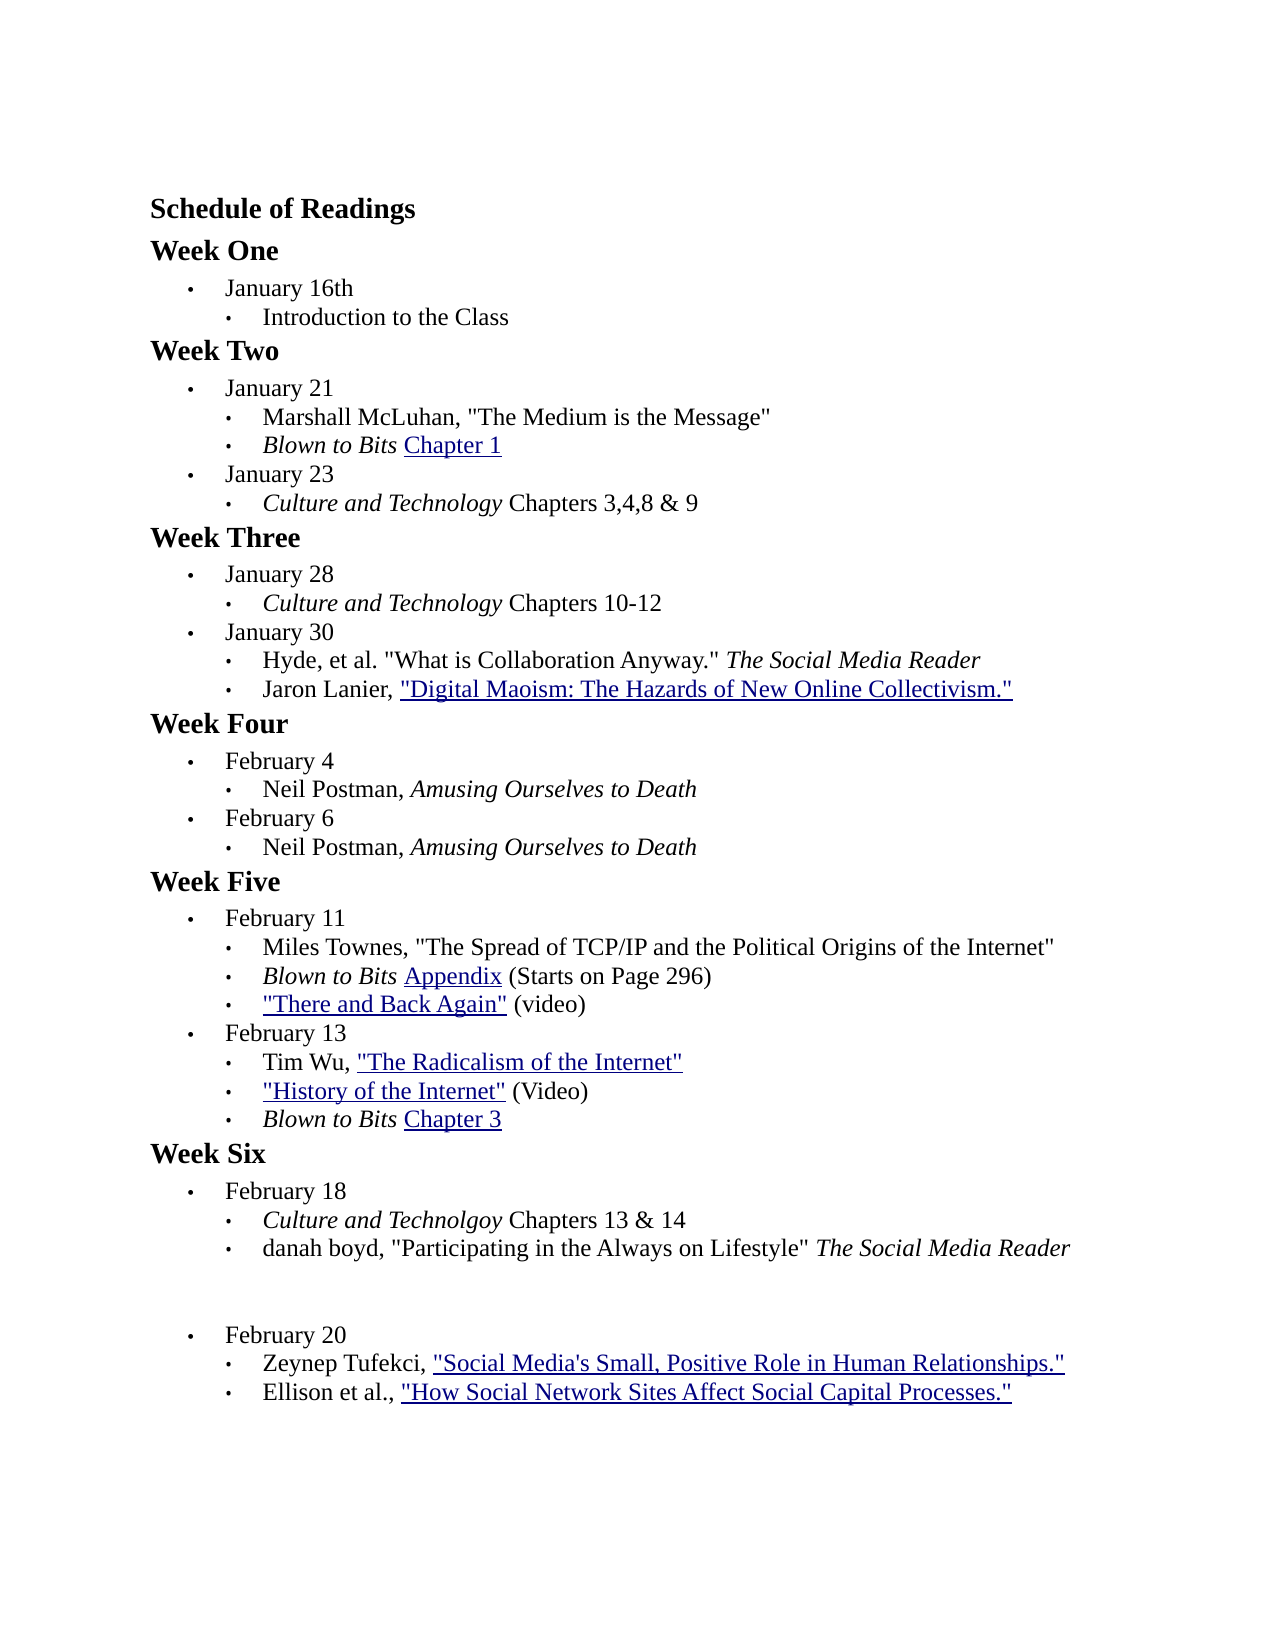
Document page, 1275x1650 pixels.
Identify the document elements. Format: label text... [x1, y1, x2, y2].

list Neil Postman, Amusing Ourselves to Death [225, 774, 1125, 803]
list "There and Back Again" (video) [225, 989, 1125, 1018]
subtitle Schedule of Readings [150, 191, 1125, 224]
list Miles Townes, "The Spread of TCP/IP and the Political Origins of the Internet" [225, 932, 1125, 961]
subtitle Week One [150, 233, 1125, 267]
list Ellison et al., "How Social Network Sites Affect Social Capital Processes." [225, 1377, 1125, 1406]
list Zeynep Tufekci, "Social Media's Small, Positive Role in Human Relationships." [225, 1348, 1125, 1377]
list Jaron Lanier, "Digital Maoism: The Hazards of New Online Collectivism." [225, 674, 1125, 703]
list January 16th [187, 273, 1125, 302]
list danah boyd, "Participating in the Always on Lifestyle" The Social Media Reader [225, 1233, 1125, 1262]
list February 18 [187, 1176, 1125, 1205]
list Culture and Technolgoy Chapters 13 & 14 [225, 1205, 1125, 1233]
subtitle Week Three [150, 520, 1125, 553]
subtitle Week Two [150, 333, 1125, 367]
list February 13 [187, 1018, 1125, 1047]
list Blown to Bits Chapter 1 [225, 431, 1125, 459]
list Blown to Bits Chapter 3 [225, 1104, 1125, 1133]
list Culture and Technology Chapters 10-12 [225, 588, 1125, 617]
list February 11 [187, 903, 1125, 932]
list Marshall McLuhan, "The Medium is the Message" [225, 402, 1125, 431]
list Tim Wu, "The Radicalism of the Internet" [225, 1047, 1125, 1076]
subtitle Week Four [150, 706, 1125, 740]
list Blown to Bits Appendix (Starts on Page 296) [225, 961, 1125, 989]
list Introduction to the Class [225, 302, 1125, 330]
list Culture and Technology Chapters 3,4,8 & 9 [225, 488, 1125, 517]
list Neil Postman, Amusing Ourselves to Death [225, 832, 1125, 861]
list January 28 [187, 559, 1125, 588]
list February 4 [187, 746, 1125, 774]
list January 30 [187, 617, 1125, 646]
list February 6 [187, 803, 1125, 832]
list Hyde, et al. "What is Collaboration Anyway." The Social Media Reader [225, 646, 1125, 674]
list February 20 [187, 1320, 1125, 1348]
list "History of the Internet" (Video) [225, 1076, 1125, 1104]
list January 23 [187, 459, 1125, 488]
subtitle Week Six [150, 1136, 1125, 1170]
list January 21 [187, 373, 1125, 402]
subtitle Week Five [150, 864, 1125, 897]
